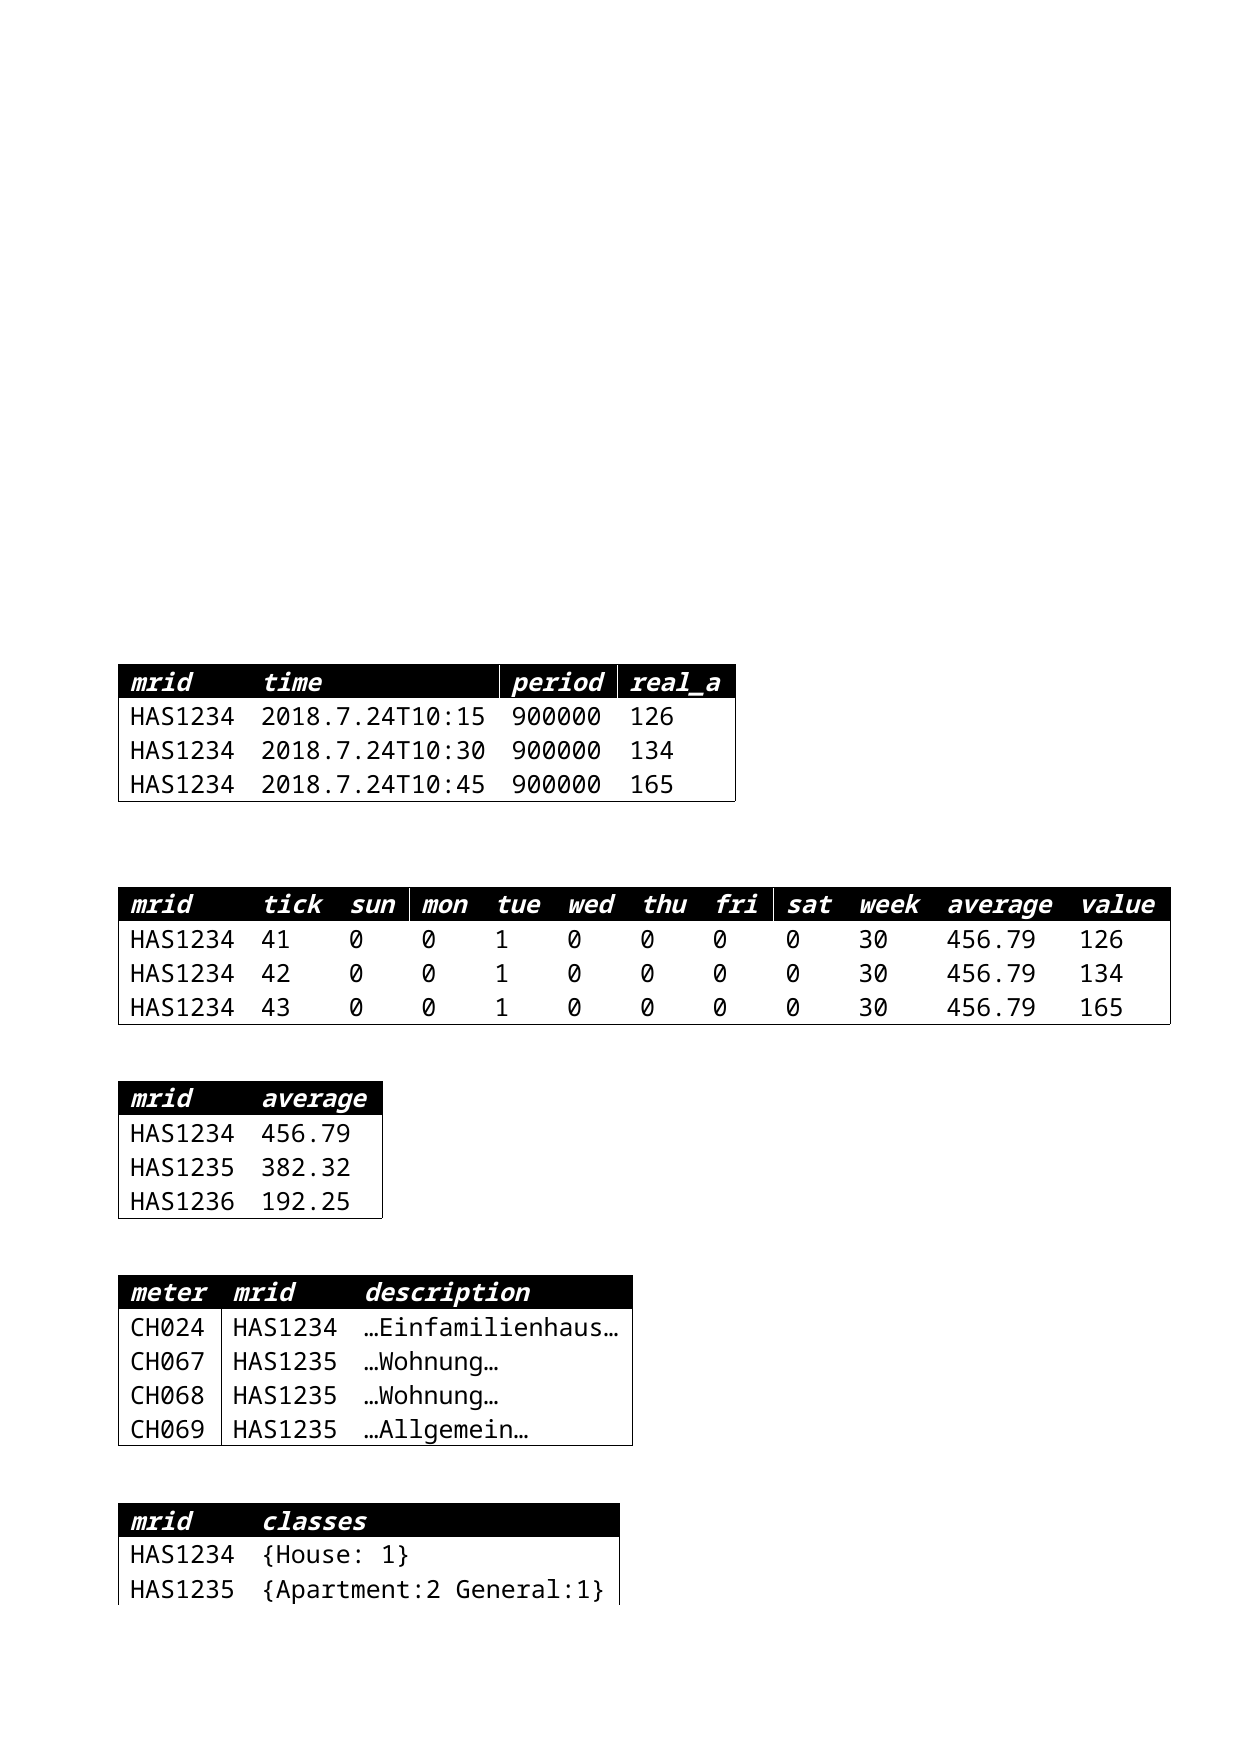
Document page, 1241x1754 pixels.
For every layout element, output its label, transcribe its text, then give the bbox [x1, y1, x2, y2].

table_cell 900000 [500, 733, 617, 767]
table_cell 134 [618, 733, 735, 767]
table_cell HAS1235 [222, 1377, 352, 1411]
table_header tick [249, 888, 337, 921]
table_cell …Wohnung… [352, 1377, 632, 1411]
table_cell HAS1235 [119, 1149, 249, 1183]
table_cell 0 [337, 989, 409, 1023]
table_cell HAS1234 [119, 921, 249, 955]
table_cell 1 [482, 921, 555, 955]
table_cell 456.79 [934, 921, 1067, 955]
table_header tue [482, 888, 555, 921]
table_header value [1067, 888, 1170, 921]
table_header fri [701, 888, 773, 921]
table_cell 0 [628, 955, 701, 989]
table_cell HAS1235 [222, 1411, 352, 1445]
table_cell {House: 1} [249, 1537, 619, 1571]
table_header week [846, 888, 934, 921]
table_cell 165 [1067, 989, 1170, 1023]
table_cell CH069 [119, 1411, 221, 1445]
table_header meter [119, 1276, 221, 1309]
table_cell 165 [618, 767, 735, 801]
table_cell 0 [701, 921, 773, 955]
table_cell …Wohnung… [352, 1343, 632, 1377]
table_cell 0 [555, 921, 628, 955]
table_cell 0 [774, 989, 846, 1023]
table_cell 1 [482, 955, 555, 989]
table_header mrid [119, 888, 249, 921]
table_cell 41 [249, 921, 337, 955]
table_header time [249, 665, 499, 698]
table_header mrid [222, 1276, 352, 1309]
table_cell HAS1234 [119, 699, 249, 733]
table_header average [934, 888, 1067, 921]
table_cell 30 [846, 989, 934, 1023]
table_header description [352, 1276, 632, 1309]
table_cell 0 [410, 955, 482, 989]
table_cell 456.79 [934, 989, 1067, 1023]
table_cell HAS1234 [119, 1537, 249, 1571]
table_cell 30 [846, 955, 934, 989]
table_cell 42 [249, 955, 337, 989]
table_header classes [249, 1504, 619, 1537]
table_cell 0 [701, 989, 773, 1023]
table_cell 1 [482, 989, 555, 1023]
table_header average [249, 1082, 382, 1115]
table_cell HAS1235 [119, 1571, 249, 1605]
table_cell 0 [774, 955, 846, 989]
table_cell HAS1234 [119, 955, 249, 989]
table_cell 2018.7.24T10:45 [249, 767, 499, 801]
table_cell 0 [628, 921, 701, 955]
table_cell 0 [628, 989, 701, 1023]
table_header mrid [119, 665, 249, 698]
table_cell 192.25 [249, 1183, 382, 1217]
table_cell 456.79 [249, 1115, 382, 1149]
table_cell 0 [774, 921, 846, 955]
table_cell CH067 [119, 1343, 221, 1377]
table_cell 0 [701, 955, 773, 989]
table_cell CH068 [119, 1377, 221, 1411]
table_cell HAS1234 [119, 733, 249, 767]
table_header real_a [618, 665, 735, 698]
table_cell 456.79 [934, 955, 1067, 989]
table_cell {Apartment:2 General:1} [249, 1571, 619, 1605]
table_cell HAS1234 [222, 1309, 352, 1343]
table_cell …Einfamilienhaus… [352, 1309, 632, 1343]
table_cell 0 [410, 921, 482, 955]
table_cell HAS1234 [119, 989, 249, 1023]
table_cell 0 [555, 955, 628, 989]
table_cell 134 [1067, 955, 1170, 989]
table_header mrid [119, 1504, 249, 1537]
table_cell 30 [846, 921, 934, 955]
table_cell 382.32 [249, 1149, 382, 1183]
table_cell 126 [1067, 921, 1170, 955]
table_header mrid [119, 1082, 249, 1115]
table_cell 2018.7.24T10:15 [249, 699, 499, 733]
table_header period [500, 665, 617, 698]
table_header sun [337, 888, 409, 921]
table_cell 900000 [500, 767, 617, 801]
table_cell HAS1236 [119, 1183, 249, 1217]
table_cell 0 [337, 955, 409, 989]
table_cell …Allgemein… [352, 1411, 632, 1445]
table_cell 0 [337, 921, 409, 955]
table_cell HAS1234 [119, 1115, 249, 1149]
table_cell 2018.7.24T10:30 [249, 733, 499, 767]
table_cell 126 [618, 699, 735, 733]
table_header sat [774, 888, 846, 921]
table_cell 0 [410, 989, 482, 1023]
table_cell HAS1235 [222, 1343, 352, 1377]
table_header mon [410, 888, 482, 921]
table_header wed [555, 888, 628, 921]
table_header thu [628, 888, 701, 921]
table_cell CH024 [119, 1309, 221, 1343]
table_cell 43 [249, 989, 337, 1023]
table_cell HAS1234 [119, 767, 249, 801]
table_cell 0 [555, 989, 628, 1023]
table_cell 900000 [500, 699, 617, 733]
